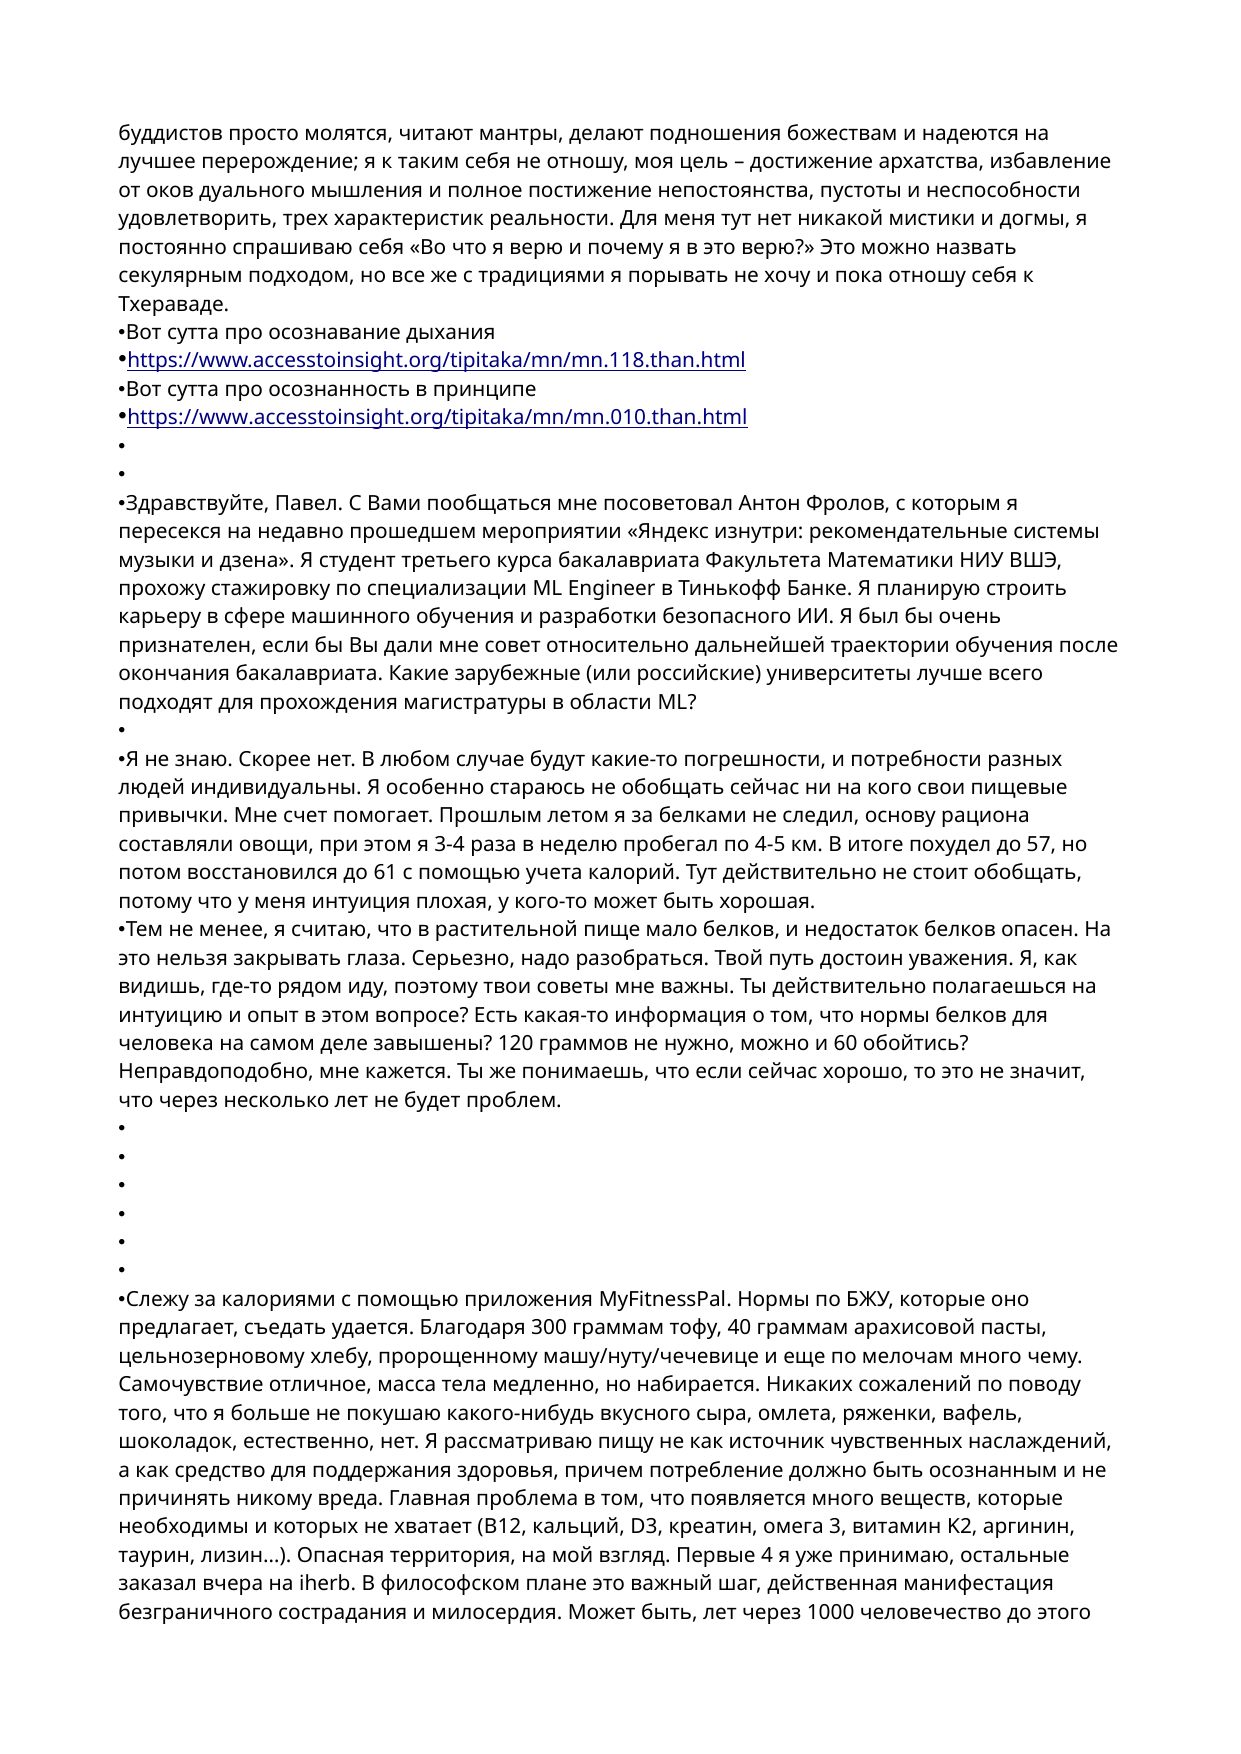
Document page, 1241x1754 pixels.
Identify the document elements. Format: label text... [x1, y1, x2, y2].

list https://www.accesstoinsight.org/tipitaka/mn/mn.118.than.html [118, 346, 1122, 374]
list https://www.accesstoinsight.org/tipitaka/mn/mn.010.than.html [118, 402, 1122, 431]
list буддистов просто молятся, читают мантры, делают подношения божествам и надеются на лучшее перерождение; я к таким себя не отношу, моя цель – достижение архатства, избавление от оков дуального мышления и полное постижение непостоянства, пустоты и неспособности удовлетворить, трех характеристик реальности. Для меня тут нет никакой мистики и догмы, я постоянно спрашиваю себя «Во что я верю и почему я в это верю?» Это можно назвать секулярным подходом, но все же с традициями я порывать не хочу и пока отношу себя к Тхераваде. [118, 118, 1122, 317]
list Здравствуйте, Павел. С Вами пообщаться мне посоветовал Антон Фролов, с которым я пересекся на недавно прошедшем мероприятии «Яндекс изнутри: рекомендательные системы музыки и дзена». Я студент третьего курса бакалавриата Факультета Математики НИУ ВШЭ, прохожу стажировку по специализации ML Engineer в Тинькофф Банке. Я планирую строить карьеру в сфере машинного обучения и разработки безопасного ИИ. Я был бы очень признателен, если бы Вы дали мне совет относительно дальнейшей траектории обучения после окончания бакалавриата. Какие зарубежные (или российские) университеты лучше всего подходят для прохождения магистратуры в области ML? [118, 488, 1122, 715]
list Вот сутта про осознанность в принципе [118, 374, 1122, 402]
list Слежу за калориями с помощью приложения MyFitnessPal. Нормы по БЖУ, которые оно предлагает, съедать удается. Благодаря 300 граммам тофу, 40 граммам арахисовой пасты, цельнозерновому хлебу, пророщенному машу/нуту/чечевице и еще по мелочам много чему. Самочувствие отличное, масса тела медленно, но набирается. Никаких сожалений по поводу того, что я больше не покушаю какого-нибудь вкусного сыра, омлета, ряженки, вафель, шоколадок, естественно, нет. Я рассматриваю пищу не как источник чувственных наслаждений, а как средство для поддержания здоровья, причем потребление должно быть осознанным и не причинять никому вреда. Главная проблема в том, что появляется много веществ, которые необходимы и которых не хватает (B12, кальций, D3, креатин, омега 3, витамин K2, аргинин, таурин, лизин…). Опасная территория, на мой взгляд. Первые 4 я уже принимаю, остальные заказал вчера на iherb. В философском плане это важный шаг, действенная манифестация безграничного сострадания и милосердия. Может быть, лет через 1000 человечество до этого [118, 1284, 1122, 1625]
list Я не знаю. Скорее нет. В любом случае будут какие-то погрешности, и потребности разных людей индивидуальны. Я особенно стараюсь не обобщать сейчас ни на кого свои пищевые привычки. Мне счет помогает. Прошлым летом я за белками не следил, основу рациона составляли овощи, при этом я 3-4 раза в неделю пробегал по 4-5 км. В итоге похудел до 57, но потом восстановился до 61 с помощью учета калорий. Тут действительно не стоит обобщать, потому что у меня интуиция плохая, у кого-то может быть хорошая. [118, 744, 1122, 914]
list Вот сутта про осознавание дыхания [118, 317, 1122, 346]
list Тем не менее, я считаю, что в растительной пище мало белков, и недостаток белков опасен. На это нельзя закрывать глаза. Серьезно, надо разобраться. Твой путь достоин уважения. Я, как видишь, где-то рядом иду, поэтому твои советы мне важны. Ты действительно полагаешься на интуицию и опыт в этом вопросе? Есть какая-то информация о том, что нормы белков для человека на самом деле завышены? 120 граммов не нужно, можно и 60 обойтись? Неправдоподобно, мне кажется. Ты же понимаешь, что если сейчас хорошо, то это не значит, что через несколько лет не будет проблем. [118, 914, 1122, 1113]
